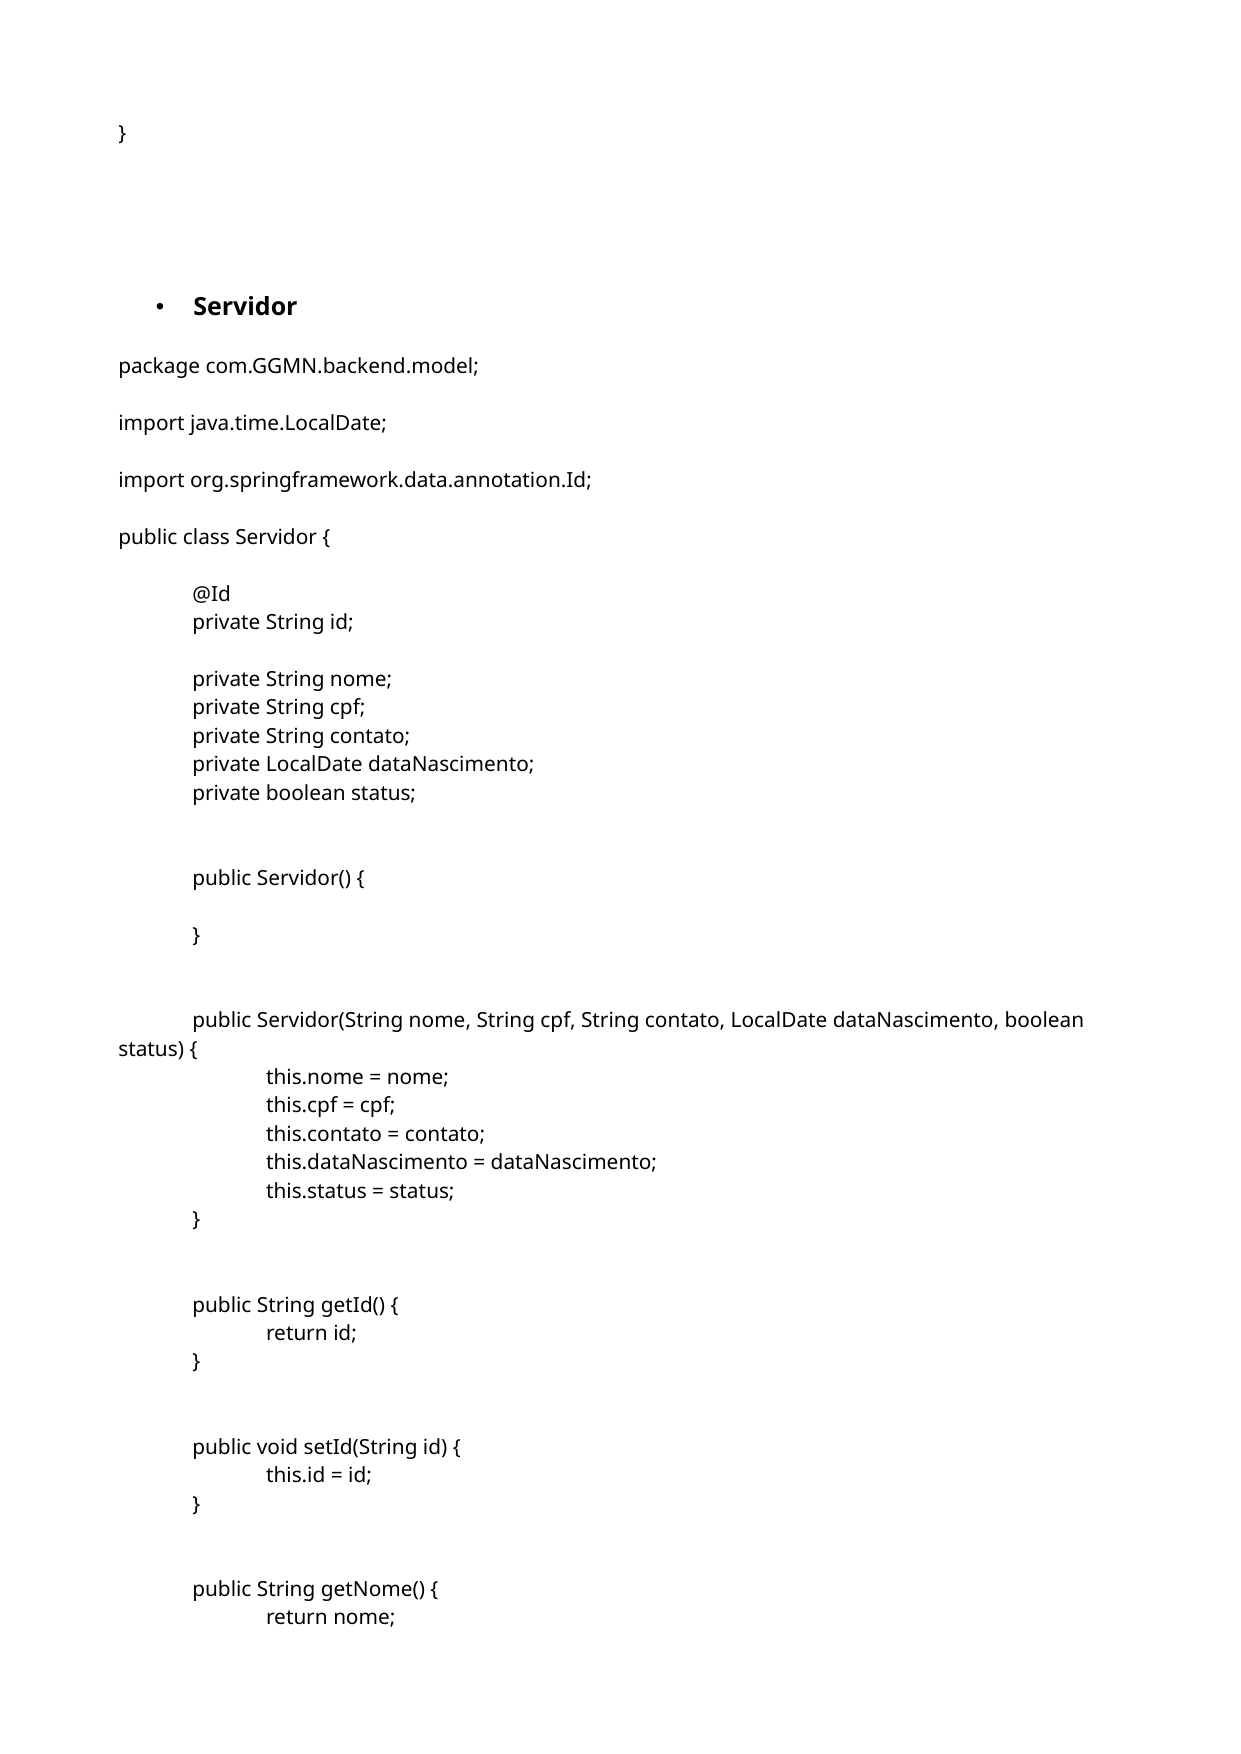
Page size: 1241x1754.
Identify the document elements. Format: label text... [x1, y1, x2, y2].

text this.dataNascimento = dataNascimento; [118, 1147, 1122, 1176]
text private boolean status; [118, 778, 1122, 806]
text this.id = id; [118, 1460, 1122, 1489]
text public Servidor() { [118, 863, 1122, 892]
text this.cpf = cpf; [118, 1091, 1122, 1119]
text private String id; [118, 607, 1122, 636]
text return nome; [118, 1602, 1122, 1631]
text public String getId() { [118, 1290, 1122, 1318]
text this.status = status; [118, 1176, 1122, 1204]
text private String contato; [118, 721, 1122, 749]
text @Id [118, 579, 1122, 607]
text } [118, 1347, 1122, 1375]
list Servidor [156, 289, 1122, 323]
text private LocalDate dataNascimento; [118, 749, 1122, 778]
text } [118, 1489, 1122, 1517]
text } [118, 920, 1122, 948]
text import java.time.LocalDate; [118, 408, 1122, 437]
text this.nome = nome; [118, 1062, 1122, 1091]
text } [118, 118, 1122, 147]
text } [118, 1204, 1122, 1233]
text private String cpf; [118, 692, 1122, 721]
text import org.springframework.data.annotation.Id; [118, 465, 1122, 493]
text private String nome; [118, 664, 1122, 692]
text return id; [118, 1318, 1122, 1347]
text public Servidor(String nome, String cpf, String contato, LocalDate dataNascimento, boolean status) { [118, 1005, 1122, 1062]
text package com.GGMN.backend.model; [118, 351, 1122, 380]
text public void setId(String id) { [118, 1432, 1122, 1460]
text public String getNome() { [118, 1574, 1122, 1602]
text this.contato = contato; [118, 1119, 1122, 1147]
text public class Servidor { [118, 522, 1122, 550]
